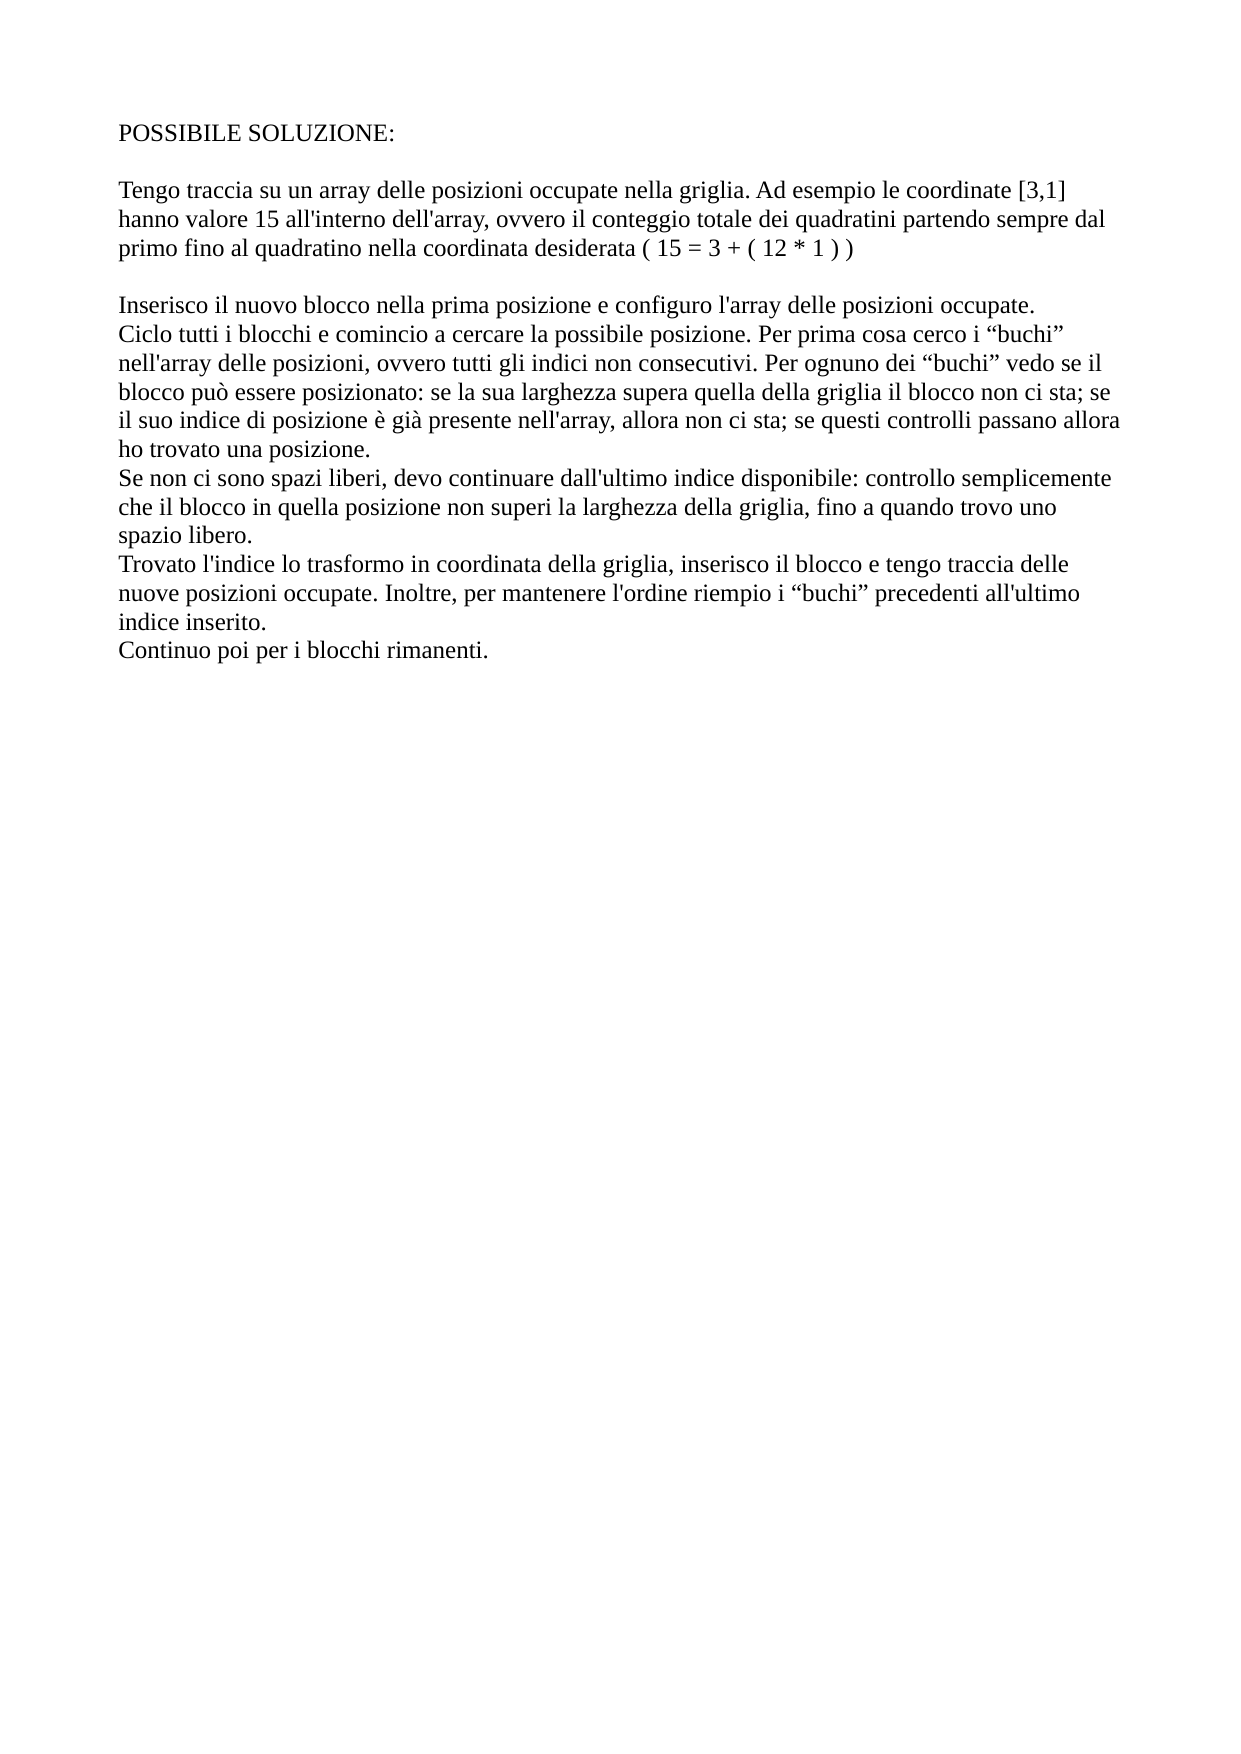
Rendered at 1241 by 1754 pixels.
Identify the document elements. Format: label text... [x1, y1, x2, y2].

text Continuo poi per i blocchi rimanenti. [118, 636, 1122, 664]
text POSSIBILE SOLUZIONE: [118, 118, 1122, 147]
text Ciclo tutti i blocchi e comincio a cercare la possibile posizione. Per prima cosa cerco i “buchi” nell'array delle posizioni, ovvero tutti gli indici non consecutivi. Per ognuno dei “buchi” vedo se il blocco può essere posizionato: se la sua larghezza supera quella della griglia il blocco non ci sta; se il suo indice di posizione è già presente nell'array, allora non ci sta; se questi controlli passano allora ho trovato una posizione. [118, 319, 1122, 463]
text Tengo traccia su un array delle posizioni occupate nella griglia. Ad esempio le coordinate [3,1] hanno valore 15 all'interno dell'array, ovvero il conteggio totale dei quadratini partendo sempre dal primo fino al quadratino nella coordinata desiderata ( 15 = 3 + ( 12 * 1 ) ) [118, 176, 1122, 262]
text Se non ci sono spazi liberi, devo continuare dall'ultimo indice disponibile: controllo semplicemente che il blocco in quella posizione non superi la larghezza della griglia, fino a quando trovo uno spazio libero. [118, 463, 1122, 549]
text Inserisco il nuovo blocco nella prima posizione e configuro l'array delle posizioni occupate. [118, 291, 1122, 319]
text Trovato l'indice lo trasformo in coordinata della griglia, inserisco il blocco e tengo traccia delle nuove posizioni occupate. Inoltre, per mantenere l'ordine riempio i “buchi” precedenti all'ultimo indice inserito. [118, 549, 1122, 636]
